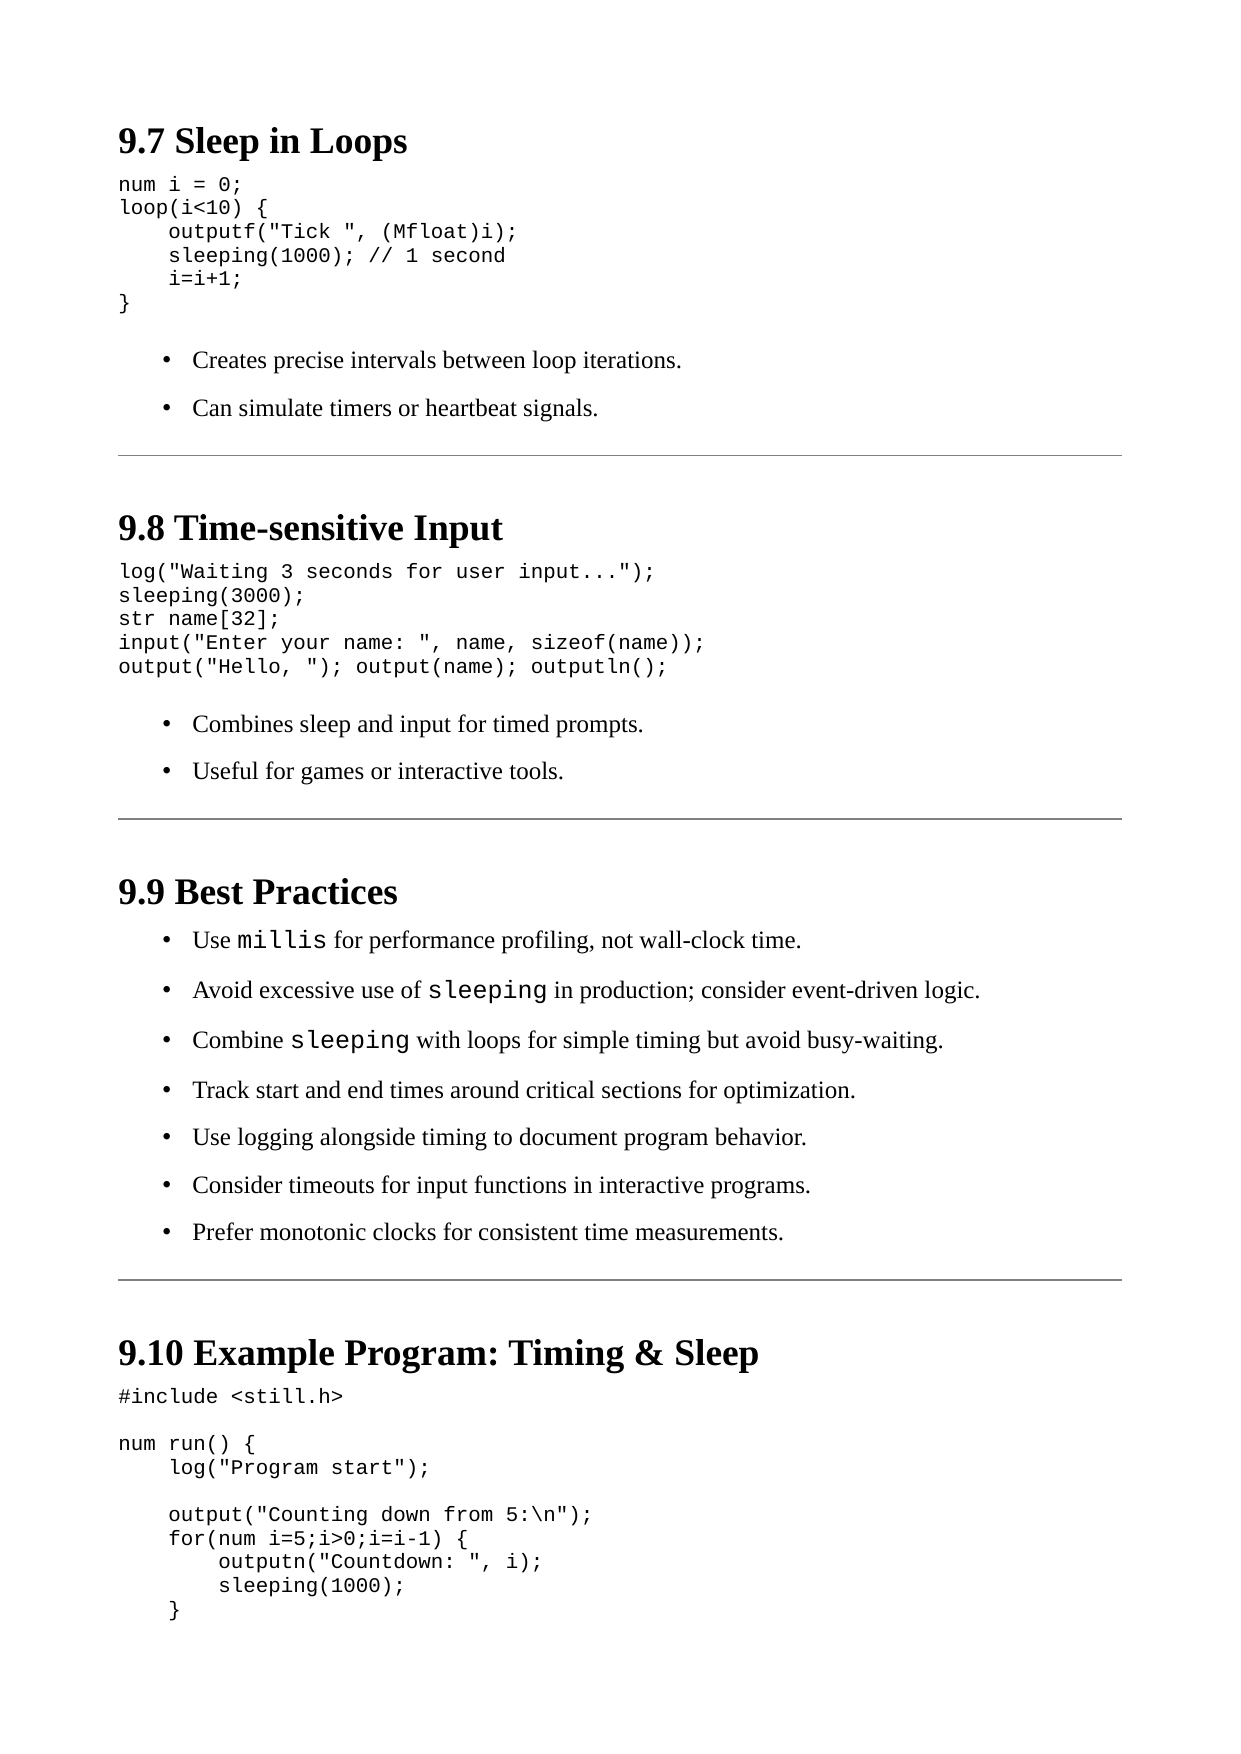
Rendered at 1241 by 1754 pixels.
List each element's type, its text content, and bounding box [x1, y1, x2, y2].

list Consider timeouts for input functions in interactive programs. [162, 1170, 1122, 1199]
list Use logging alongside timing to document program behavior. [162, 1122, 1122, 1151]
text num run() { [118, 1433, 1122, 1457]
text log("Program start"); [118, 1457, 1122, 1480]
text log("Waiting 3 seconds for user input..."); [118, 561, 1122, 585]
list Prefer monotonic clocks for consistent time measurements. [162, 1217, 1122, 1246]
list Combines sleep and input for timed prompts. [162, 709, 1122, 737]
text } [118, 1599, 1122, 1622]
list Combine sleeping with loops for simple timing but avoid busy-waiting. [162, 1025, 1122, 1056]
text num i = 0; [118, 174, 1122, 197]
list Use millis for performance profiling, not wall-clock time. [162, 925, 1122, 956]
text } [118, 292, 1122, 316]
subtitle 9.10 Example Program: Timing & Sleep [118, 1330, 1122, 1373]
list Track start and end times around critical sections for optimization. [162, 1075, 1122, 1103]
list Can simulate timers or heartbeat signals. [162, 393, 1122, 421]
subtitle 9.9 Best Practices [118, 869, 1122, 912]
list Creates precise intervals between loop iterations. [162, 345, 1122, 374]
subtitle 9.8 Time-sensitive Input [118, 505, 1122, 548]
text i=i+1; [118, 268, 1122, 292]
list Avoid excessive use of sleeping in production; consider event-driven logic. [162, 975, 1122, 1006]
text sleeping(1000); // 1 second [118, 245, 1122, 268]
text outputn("Countdown: ", i); [118, 1551, 1122, 1575]
text input("Enter your name: ", name, sizeof(name)); [118, 632, 1122, 656]
text output("Hello, "); output(name); outputln(); [118, 656, 1122, 679]
text outputf("Tick ", (Mfloat)i); [118, 221, 1122, 245]
text for(num i=5;i>0;i=i-1) { [118, 1528, 1122, 1551]
subtitle 9.7 Sleep in Loops [118, 118, 1122, 161]
text sleeping(3000); [118, 585, 1122, 608]
text #include <still.h> [118, 1386, 1122, 1409]
text loop(i<10) { [118, 197, 1122, 221]
list Useful for games or interactive tools. [162, 756, 1122, 785]
text str name[32]; [118, 608, 1122, 632]
text output("Counting down from 5:\n"); [118, 1504, 1122, 1528]
text sleeping(1000); [118, 1575, 1122, 1599]
